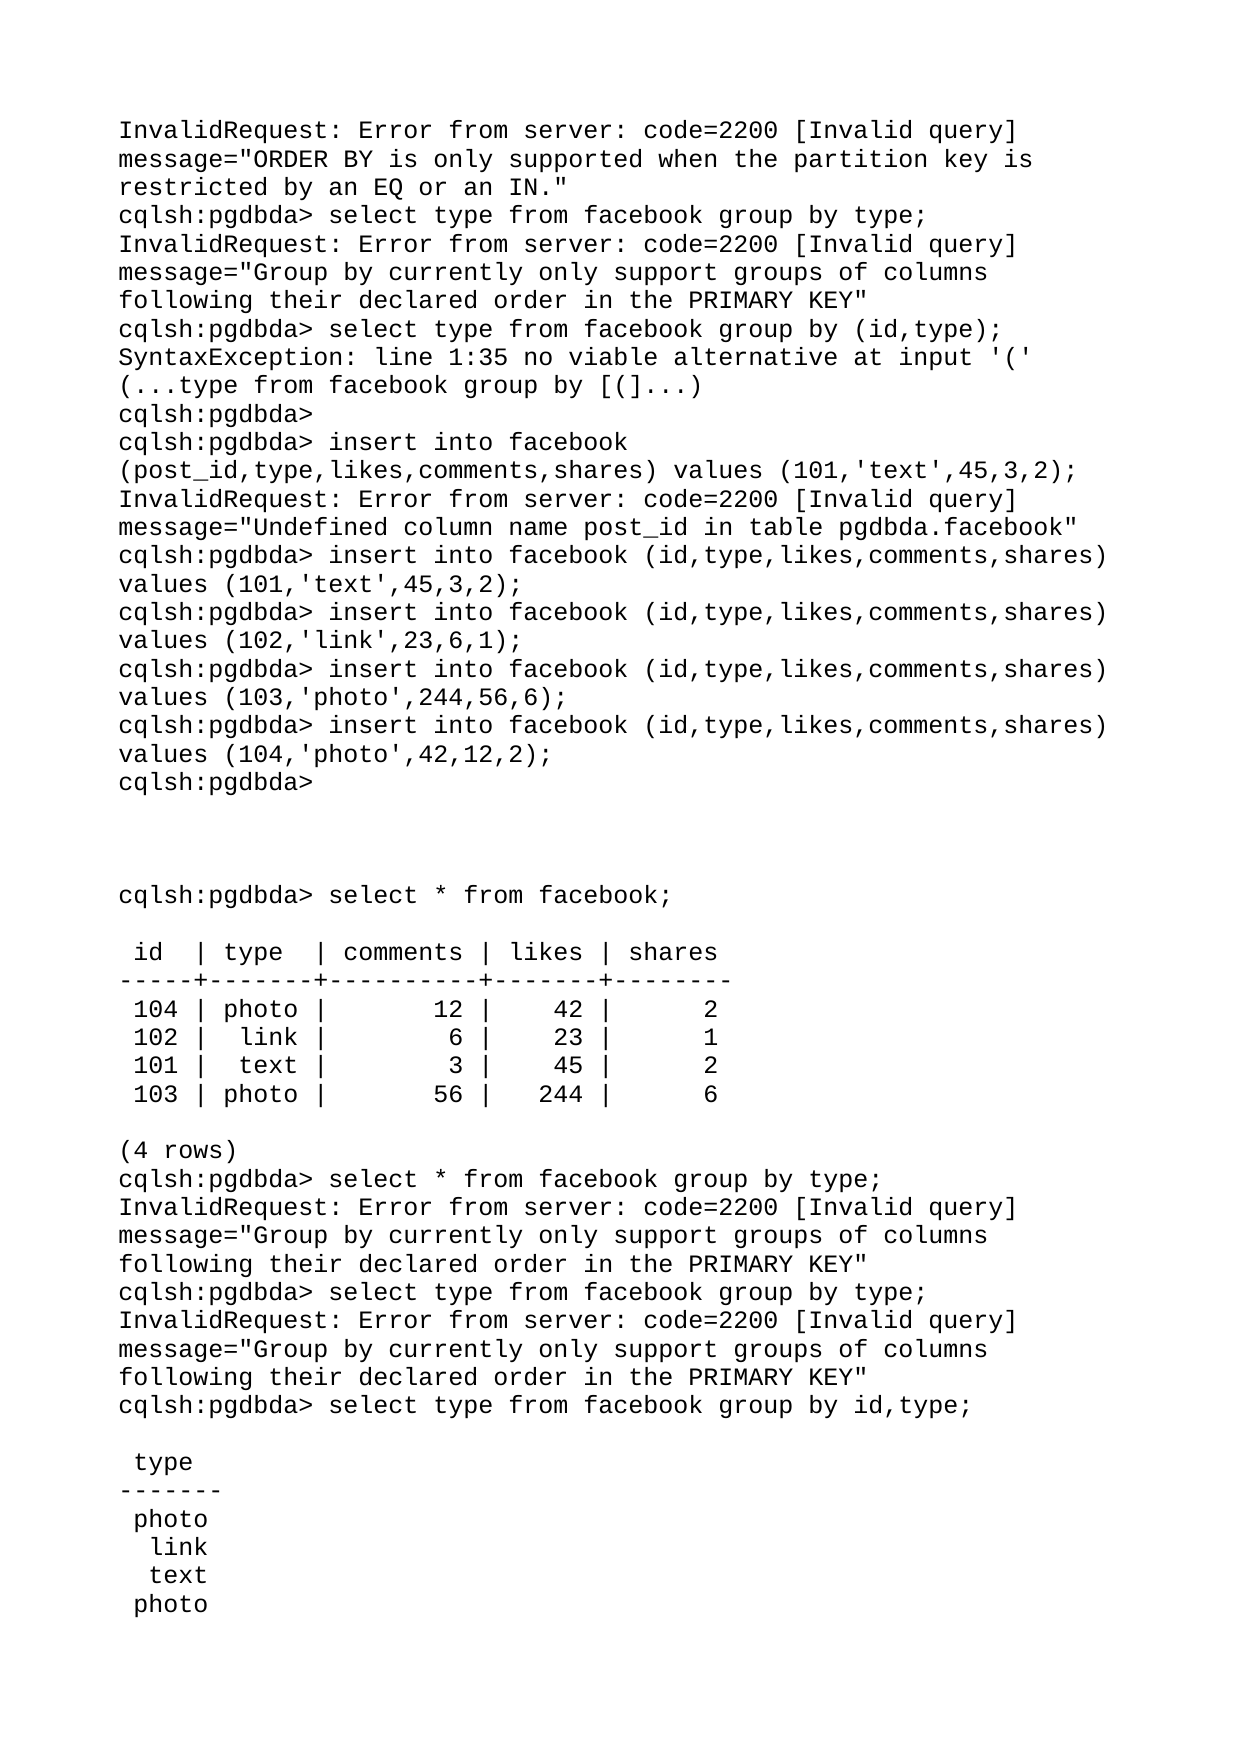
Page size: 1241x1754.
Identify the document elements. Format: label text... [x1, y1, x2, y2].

text photo [118, 1506, 1122, 1535]
text photo [118, 1591, 1122, 1620]
text link [118, 1535, 1122, 1563]
text cqlsh:pgdbda> [118, 401, 1122, 430]
text (4 rows) [118, 1138, 1122, 1166]
text InvalidRequest: Error from server: code=2200 [Invalid query] message="Group by currently only support groups of columns following their declared order in the PRIMARY KEY" [118, 1195, 1122, 1280]
text 101 | text | 3 | 45 | 2 [118, 1053, 1122, 1081]
text 103 | photo | 56 | 244 | 6 [118, 1081, 1122, 1110]
text type [118, 1450, 1122, 1478]
text InvalidRequest: Error from server: code=2200 [Invalid query] message="ORDER BY is only supported when the partition key is restricted by an EQ or an IN." [118, 118, 1122, 203]
text 102 | link | 6 | 23 | 1 [118, 1025, 1122, 1053]
text InvalidRequest: Error from server: code=2200 [Invalid query] message="Group by currently only support groups of columns following their declared order in the PRIMARY KEY" [118, 1308, 1122, 1393]
text cqlsh:pgdbda> [118, 770, 1122, 798]
text text [118, 1563, 1122, 1591]
text cqlsh:pgdbda> select * from facebook; [118, 883, 1122, 911]
text cqlsh:pgdbda> insert into facebook (id,type,likes,comments,shares) values (101,'text',45,3,2); [118, 543, 1122, 600]
text cqlsh:pgdbda> insert into facebook (post_id,type,likes,comments,shares) values (101,'text',45,3,2); [118, 430, 1122, 486]
text InvalidRequest: Error from server: code=2200 [Invalid query] message="Group by currently only support groups of columns following their declared order in the PRIMARY KEY" [118, 231, 1122, 316]
text cqlsh:pgdbda> select * from facebook group by type; [118, 1166, 1122, 1195]
text cqlsh:pgdbda> insert into facebook (id,type,likes,comments,shares) values (103,'photo',244,56,6); [118, 656, 1122, 713]
text SyntaxException: line 1:35 no viable alternative at input '(' (...type from facebook group by [(]...) [118, 345, 1122, 401]
text -----+-------+----------+-------+-------- [118, 968, 1122, 996]
text cqlsh:pgdbda> insert into facebook (id,type,likes,comments,shares) values (102,'link',23,6,1); [118, 600, 1122, 656]
text id | type | comments | likes | shares [118, 940, 1122, 968]
text cqlsh:pgdbda> select type from facebook group by id,type; [118, 1393, 1122, 1421]
text cqlsh:pgdbda> select type from facebook group by (id,type); [118, 316, 1122, 345]
text cqlsh:pgdbda> insert into facebook (id,type,likes,comments,shares) values (104,'photo',42,12,2); [118, 713, 1122, 770]
text cqlsh:pgdbda> select type from facebook group by type; [118, 1280, 1122, 1308]
text 104 | photo | 12 | 42 | 2 [118, 996, 1122, 1025]
text ------- [118, 1478, 1122, 1506]
text InvalidRequest: Error from server: code=2200 [Invalid query] message="Undefined column name post_id in table pgdbda.facebook" [118, 486, 1122, 543]
text cqlsh:pgdbda> select type from facebook group by type; [118, 203, 1122, 231]
